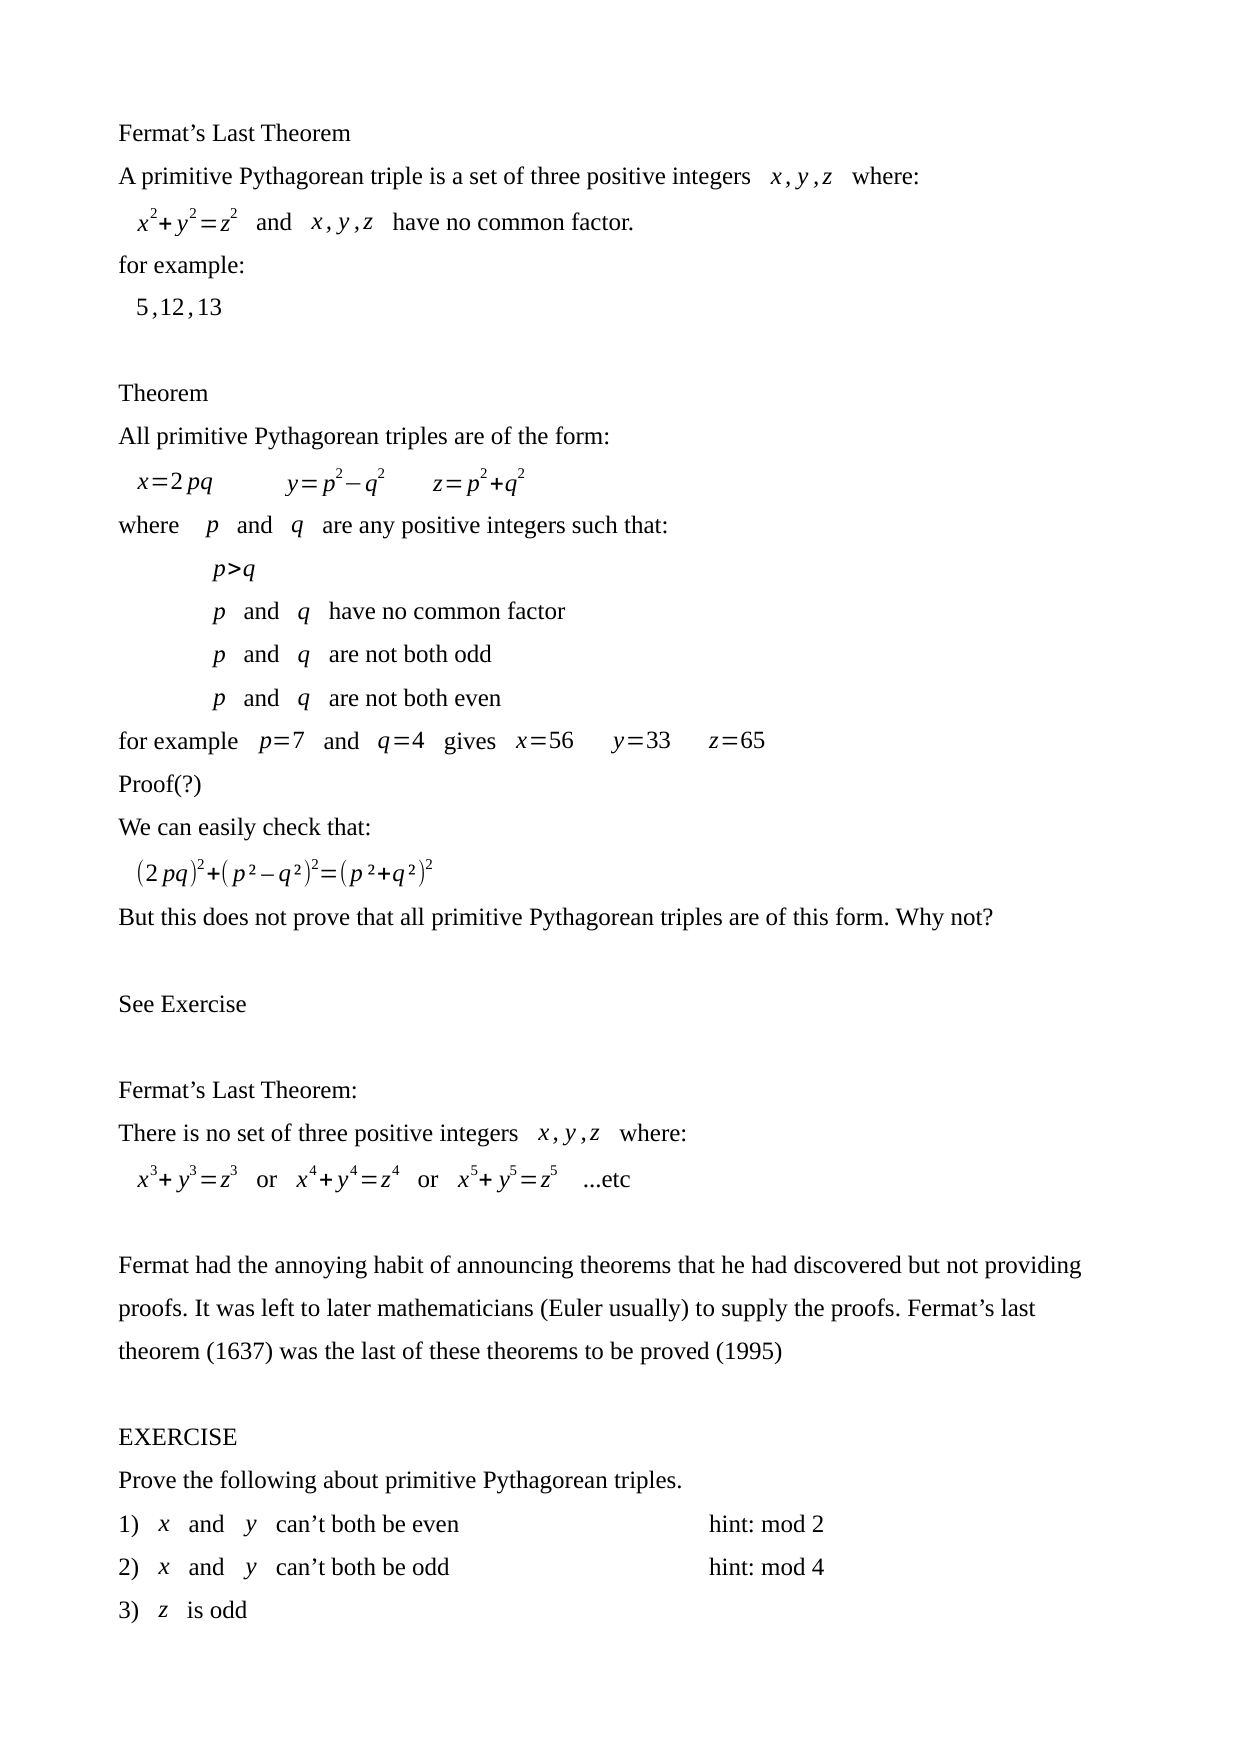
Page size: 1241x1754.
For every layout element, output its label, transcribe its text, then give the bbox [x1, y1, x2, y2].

text A primitive Pythagorean triple is a set of three positive integerswhere: [118, 161, 1122, 190]
text where andare any positive integers such that: [118, 510, 1122, 539]
text See Exercise [118, 989, 1122, 1017]
text We can easily check that: [118, 812, 1122, 841]
text All primitive Pythagorean triples are of the form: [118, 421, 1122, 450]
text for example: [118, 250, 1122, 279]
text EXERCISE [118, 1422, 1122, 1451]
text andhave no common factor. [118, 204, 1122, 236]
text for exampleandgives [118, 726, 1122, 754]
text andare not both even [118, 683, 1122, 711]
text Proof(?) [118, 769, 1122, 798]
text Prove the following about primitive Pythagorean triples. [118, 1466, 1122, 1494]
text But this does not prove that all primitive Pythagorean triples are of this form. Why not? [118, 902, 1122, 931]
text There is no set of three positive integerswhere: [118, 1118, 1122, 1147]
text 1)andcan’t both be even hint: mod 2 [118, 1509, 1122, 1537]
text Theorem [118, 378, 1122, 407]
text oror ...etc [118, 1161, 1122, 1192]
text Fermat had the annoying habit of announcing theorems that he had discovered but not providing proofs. It was left to later mathematicians (Euler usually) to supply the proofs. Fermat’s last theorem (1637) was the last of these theorems to be proved (1995) [118, 1250, 1122, 1365]
text andare not both odd [118, 639, 1122, 668]
text 3)is odd [118, 1595, 1122, 1624]
text 2)andcan’t both be odd hint: mod 4 [118, 1552, 1122, 1581]
text andhave no common factor [118, 596, 1122, 625]
text Fermat’s Last Theorem: [118, 1075, 1122, 1104]
subtitle Fermat’s Last Theorem [118, 118, 1122, 147]
